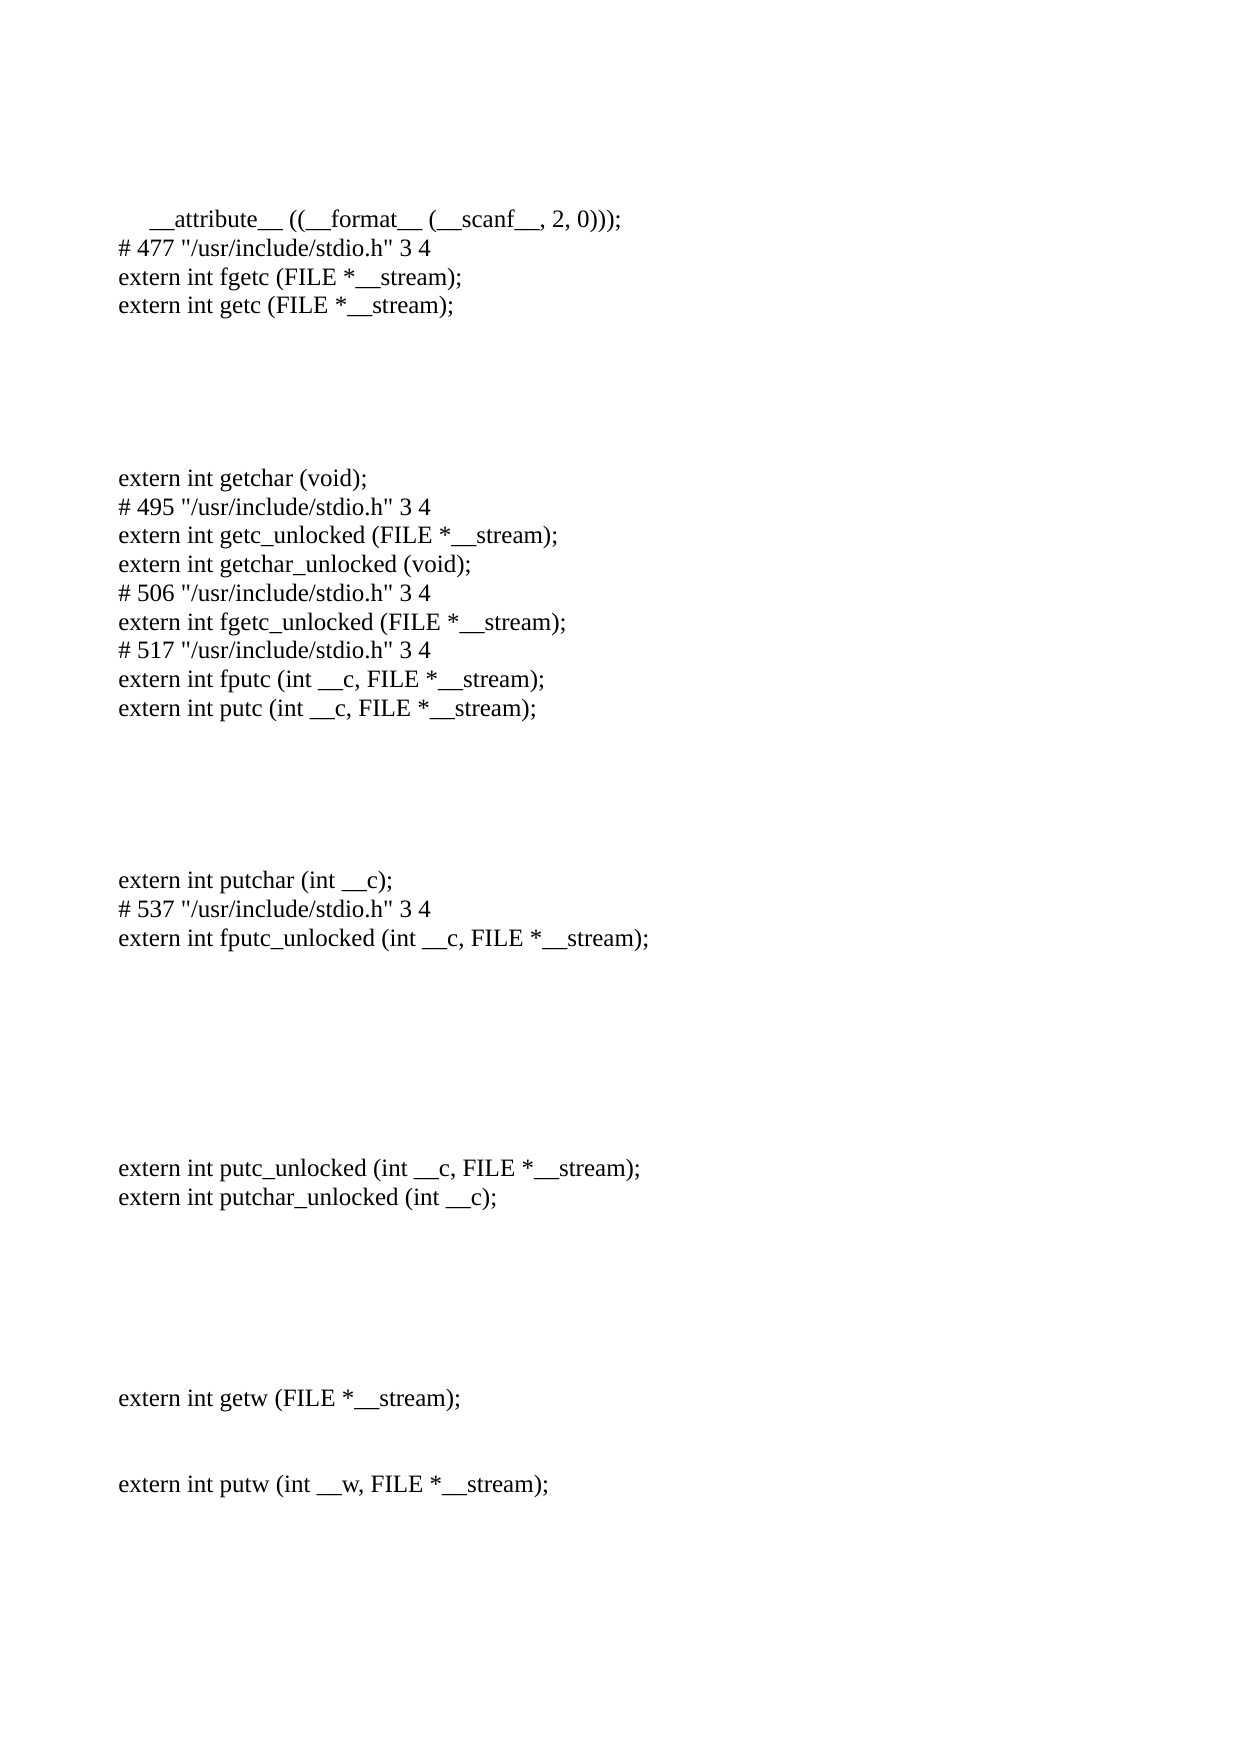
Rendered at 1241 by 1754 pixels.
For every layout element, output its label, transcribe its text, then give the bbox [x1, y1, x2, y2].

text # 537 "/usr/include/stdio.h" 3 4 [118, 894, 1122, 923]
text extern int putchar_unlocked (int __c); [118, 1182, 1122, 1211]
text extern int getc (FILE *__stream); [118, 291, 1122, 319]
text __attribute__ ((__format__ (__scanf__, 2, 0))); [118, 204, 1122, 233]
text extern int fputc (int __c, FILE *__stream); [118, 664, 1122, 693]
text # 506 "/usr/include/stdio.h" 3 4 [118, 578, 1122, 607]
text extern int getchar (void); [118, 463, 1122, 492]
text extern int getw (FILE *__stream); [118, 1383, 1122, 1412]
text extern int putchar (int __c); [118, 866, 1122, 894]
text extern int getc_unlocked (FILE *__stream); [118, 521, 1122, 549]
text # 517 "/usr/include/stdio.h" 3 4 [118, 636, 1122, 664]
text extern int putw (int __w, FILE *__stream); [118, 1469, 1122, 1498]
text extern int getchar_unlocked (void); [118, 549, 1122, 578]
text extern int fputc_unlocked (int __c, FILE *__stream); [118, 923, 1122, 952]
text # 477 "/usr/include/stdio.h" 3 4 [118, 233, 1122, 262]
text extern int putc (int __c, FILE *__stream); [118, 693, 1122, 722]
text # 495 "/usr/include/stdio.h" 3 4 [118, 492, 1122, 521]
text extern int putc_unlocked (int __c, FILE *__stream); [118, 1153, 1122, 1182]
text extern int fgetc_unlocked (FILE *__stream); [118, 607, 1122, 636]
text extern int fgetc (FILE *__stream); [118, 262, 1122, 291]
